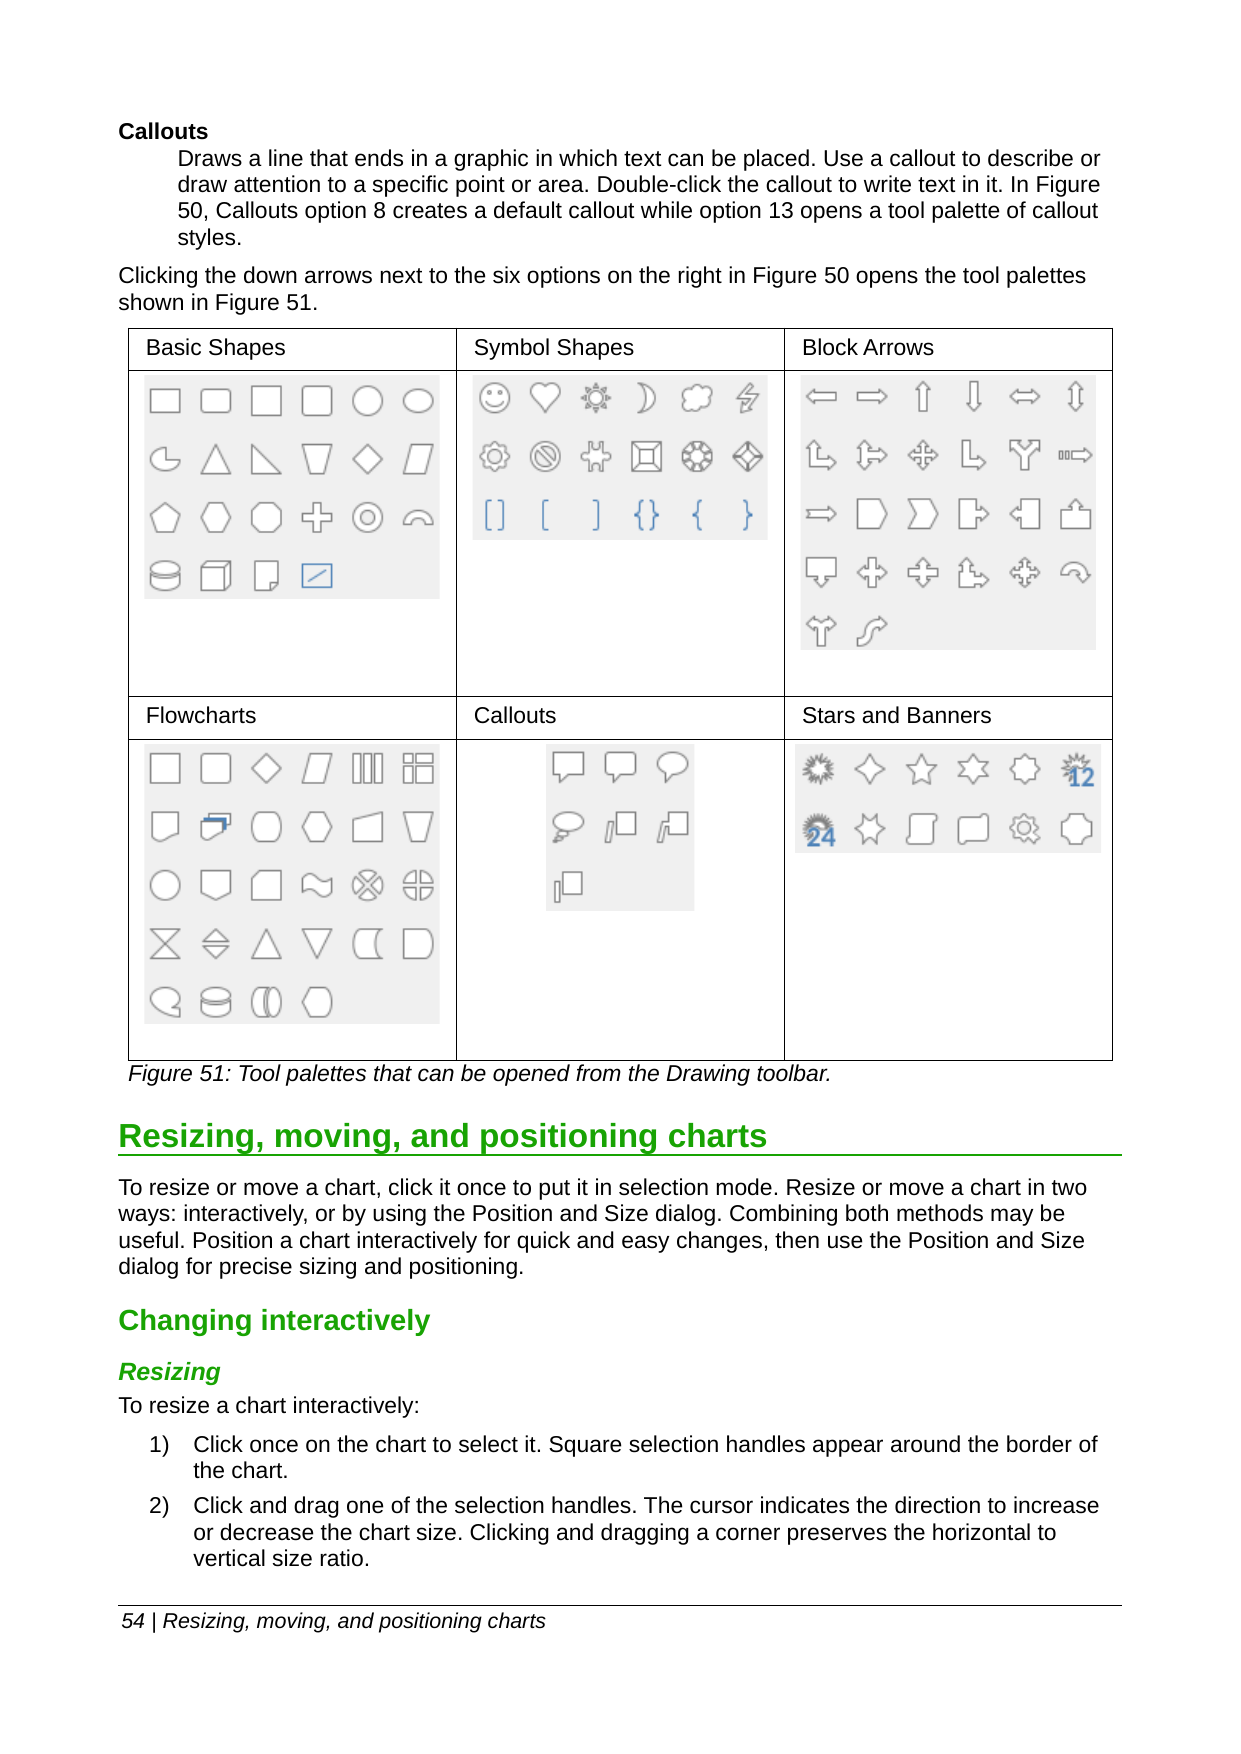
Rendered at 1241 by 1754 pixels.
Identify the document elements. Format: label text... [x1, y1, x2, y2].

picture [800, 375, 1096, 650]
table_header Symbol Shapes [457, 329, 784, 370]
picture [144, 375, 440, 599]
table_cell [785, 371, 1112, 696]
table_header Basic Shapes [129, 329, 456, 370]
picture [546, 744, 695, 911]
table_cell [457, 371, 784, 696]
picture [144, 744, 440, 1024]
list Click once on the chart to select it. Square selection handles appear around the border of the chart. [169, 1431, 1122, 1483]
list Click and drag one of the selection handles. The cursor indicates the direction to increase or decrease the chart size. Clicking and dragging a corner preserves the horizontal to vertical size ratio. [169, 1492, 1122, 1571]
subtitle Changing interactively [118, 1303, 1122, 1337]
text Figure 51: Tool palettes that can be opened from the Drawing toolbar. [128, 1061, 1112, 1086]
table_cell [785, 740, 1112, 744]
text Clicking the down arrows next to the six options on the right in Figure 50 opens the tool palettes shown in Figure 51. [118, 262, 1122, 315]
table_header Block Arrows [785, 329, 1112, 370]
table_cell [785, 745, 795, 852]
picture [472, 375, 768, 540]
table_cell Callouts [457, 697, 784, 739]
subtitle Resizing, moving, and positioning charts [118, 1116, 1122, 1154]
table_cell [457, 740, 784, 744]
picture [795, 744, 1102, 853]
text Callouts [118, 118, 1122, 144]
table_cell [129, 740, 456, 744]
table_cell Stars and Banners [785, 697, 1112, 739]
table_cell Flowcharts [129, 697, 456, 739]
subtitle Resizing [118, 1357, 1122, 1386]
text Draws a line that ends in a graphic in which text can be placed. Use a callout to describe or draw attention to a specific point or area. Double-click the callout to write text in it. In Figure 50, Callouts option 8 creates a default callout while option 13 opens a tool palette of callout styles. [177, 144, 1122, 250]
table_cell [785, 853, 1112, 1060]
table_cell [129, 371, 456, 696]
text To resize a chart interactively: [118, 1392, 1122, 1418]
table_cell [457, 745, 784, 1060]
table_cell [1102, 745, 1112, 852]
text To resize or move a chart, click it once to put it in selection mode. Resize or move a chart in two ways: interactively, or by using the Position and Size dialog. Combining both methods may be useful. Position a chart interactively for quick and easy changes, then use the Position and Size dialog for precise sizing and positioning. [118, 1174, 1122, 1279]
table_cell [129, 745, 456, 1060]
